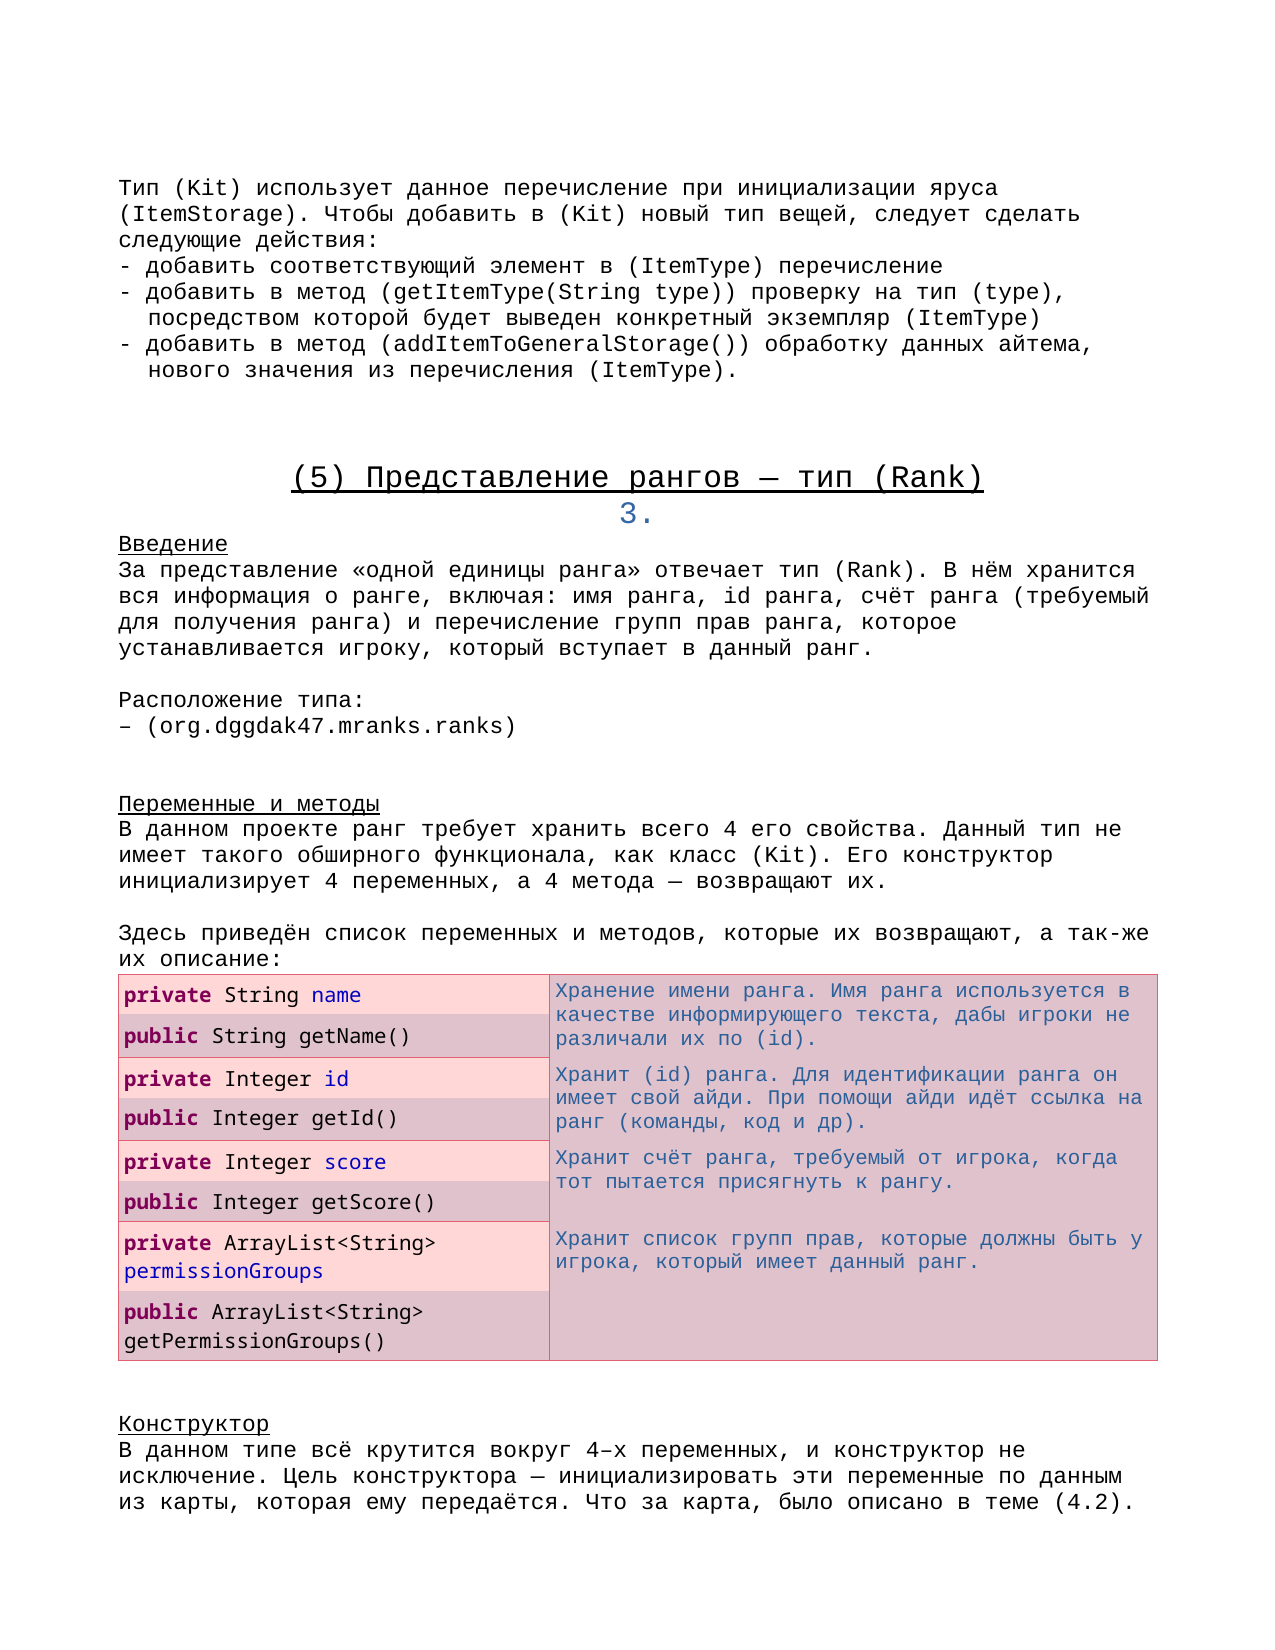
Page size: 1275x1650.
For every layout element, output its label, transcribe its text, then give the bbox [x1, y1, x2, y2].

text Переменные и методы [118, 792, 1157, 818]
text - добавить в метод (getItemType(String type)) проверку на тип (type), посредством которой будет выведен конкретный экземпляр (ItemType) [118, 280, 1157, 332]
text 3. [118, 497, 1157, 532]
table_cell private ArrayList<String> permissionGroups [119, 1222, 549, 1291]
table_cell Хранит (id) ранга. Для идентификации ранга он имеет свой айди. При помощи айди идёт ссылка на ранг (команды, код и др). [550, 1057, 1157, 1140]
text Тип (Kit) использует данное перечисление при инициализации яруса (ItemStorage). Чтобы добавить в (Kit) новый тип вещей, следует сделать следующие действия: [118, 176, 1157, 254]
text За представление «одной единицы ранга» отвечает тип (Rank). В нём хранится вся информация о ранге, включая: имя ранга, id ранга, счёт ранга (требуемый для получения ранга) и перечисление групп прав ранга, которое устанавливается игроку, который вступает в данный ранг. [118, 558, 1157, 662]
table_cell public Integer getId() [119, 1098, 549, 1140]
table_cell Хранит счёт ранга, требуемый от игрока, когда тот пытается присягнуть к рангу. [550, 1140, 1157, 1221]
text Здесь приведён список переменных и методов, которые их возвращают, а так-же их описание: [118, 922, 1157, 973]
table_cell public Integer getScore() [119, 1181, 549, 1221]
table_cell private Integer id [119, 1058, 549, 1098]
table_cell private Integer score [119, 1141, 549, 1181]
text В данном типе всё крутится вокруг 4–х переменных, и конструктор не исключение. Цель конструктора — инициализировать эти переменные по данным из карты, которая ему передаётся. Что за карта, было описано в теме (4.2). [118, 1439, 1157, 1517]
text (5) Представление рангов — тип (Rank) [118, 462, 1157, 497]
text - добавить в метод (addItemToGeneralStorage()) обработку данных айтема, нового значения из перечисления (ItemType). [118, 332, 1157, 384]
table_header private String name [119, 975, 549, 1014]
text Конструктор [118, 1413, 1157, 1439]
table_cell public String getName() [119, 1014, 549, 1057]
text Расположение типа: [118, 688, 1157, 714]
text Введение [118, 532, 1157, 558]
text В данном проекте ранг требует хранить всего 4 его свойства. Данный тип не имеет такого обширного функционала, как класс (Kit). Его конструктор инициализирует 4 переменных, а 4 метода — возвращают их. [118, 818, 1157, 896]
table_cell public ArrayList<String> getPermissionGroups() [119, 1291, 549, 1360]
table_cell Хранит список групп прав, которые должны быть у игрока, который имеет данный ранг. [550, 1221, 1157, 1360]
text – (org.dggdak47.mranks.ranks) [118, 714, 1157, 740]
table_header Хранение имени ранга. Имя ранга используется в качестве информирующего текста, дабы игроки не различали их по (id). [550, 975, 1157, 1057]
text - добавить соответствующий элемент в (ItemType) перечисление [118, 254, 1157, 280]
